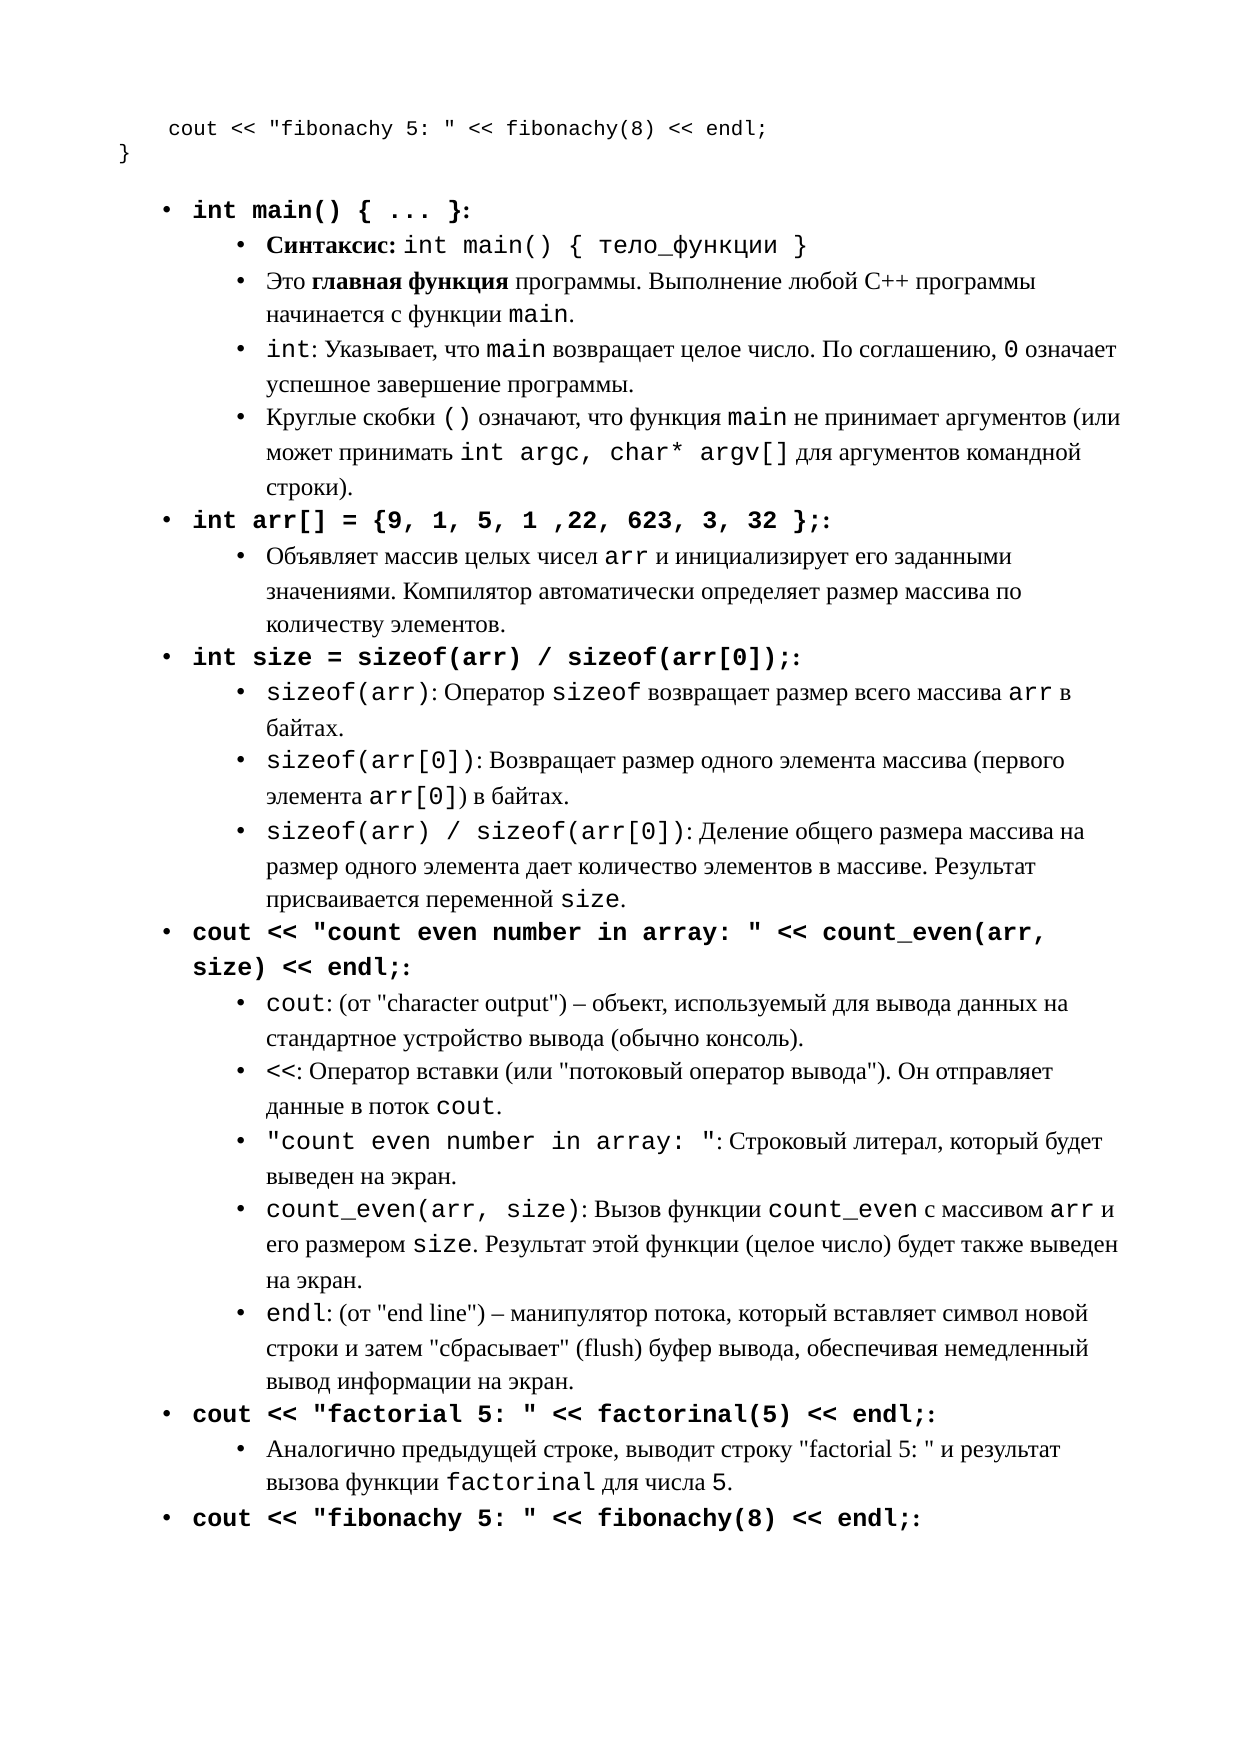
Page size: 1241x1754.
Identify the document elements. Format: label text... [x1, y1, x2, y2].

list sizeof(arr): Оператор sizeof возвращает размер всего массива arr в байтах. [236, 677, 1122, 741]
list Это главная функция программы. Выполнение любой C++ программы начинается с функции main. [236, 266, 1122, 329]
list cout << "fibonachy 5: " << fibonachy(8) << endl;: [162, 1503, 1122, 1533]
list Круглые скобки () означают, что функция main не принимает аргументов (или может принимать int argc, char* argv[] для аргументов командной строки). [236, 402, 1122, 501]
list int main() { ... }: [162, 195, 1122, 226]
text } [118, 142, 1122, 165]
list endl: (от "end line") – манипулятор потока, который вставляет символ новой строки и затем "сбрасывает" (flush) буфер вывода, обеспечивая немедленный вывод информации на экран. [236, 1298, 1122, 1394]
list cout: (от "character output") – объект, используемый для вывода данных на стандартное устройство вывода (обычно консоль). [236, 988, 1122, 1052]
list Аналогично предыдущей строке, выводит строку "factorial 5: " и результат вызова функции factorinal для числа 5. [236, 1434, 1122, 1498]
list int: Указывает, что main возвращает целое число. По соглашению, 0 означает успешное завершение программы. [236, 334, 1122, 398]
list cout << "count even number in array: " << count_even(arr, size) << endl;: [162, 920, 1122, 983]
list Синтаксис: int main() { тело_функции } [236, 230, 1122, 261]
list Объявляет массив целых чисел arr и инициализирует его заданными значениями. Компилятор автоматически определяет размер массива по количеству элементов. [236, 541, 1122, 638]
list sizeof(arr) / sizeof(arr[0]): Деление общего размера массива на размер одного элемента дает количество элементов в массиве. Результат присваивается переменной size. [236, 816, 1122, 915]
list <<: Оператор вставки (или "потоковый оператор вывода"). Он отправляет данные в поток cout. [236, 1056, 1122, 1122]
list sizeof(arr[0]): Возвращает размер одного элемента массива (первого элемента arr[0]) в байтах. [236, 746, 1122, 812]
list int size = sizeof(arr) / sizeof(arr[0]);: [162, 642, 1122, 673]
text cout << "fibonachy 5: " << fibonachy(8) << endl; [118, 118, 1122, 142]
list cout << "factorial 5: " << factorinal(5) << endl;: [162, 1399, 1122, 1430]
list "count even number in array: ": Строковый литерал, который будет выведен на экран. [236, 1126, 1122, 1190]
list int arr[] = {9, 1, 5, 1 ,22, 623, 3, 32 };: [162, 506, 1122, 536]
list count_even(arr, size): Вызов функции count_even с массивом arr и его размером size. Результат этой функции (целое число) будет также выведен на экран. [236, 1194, 1122, 1293]
